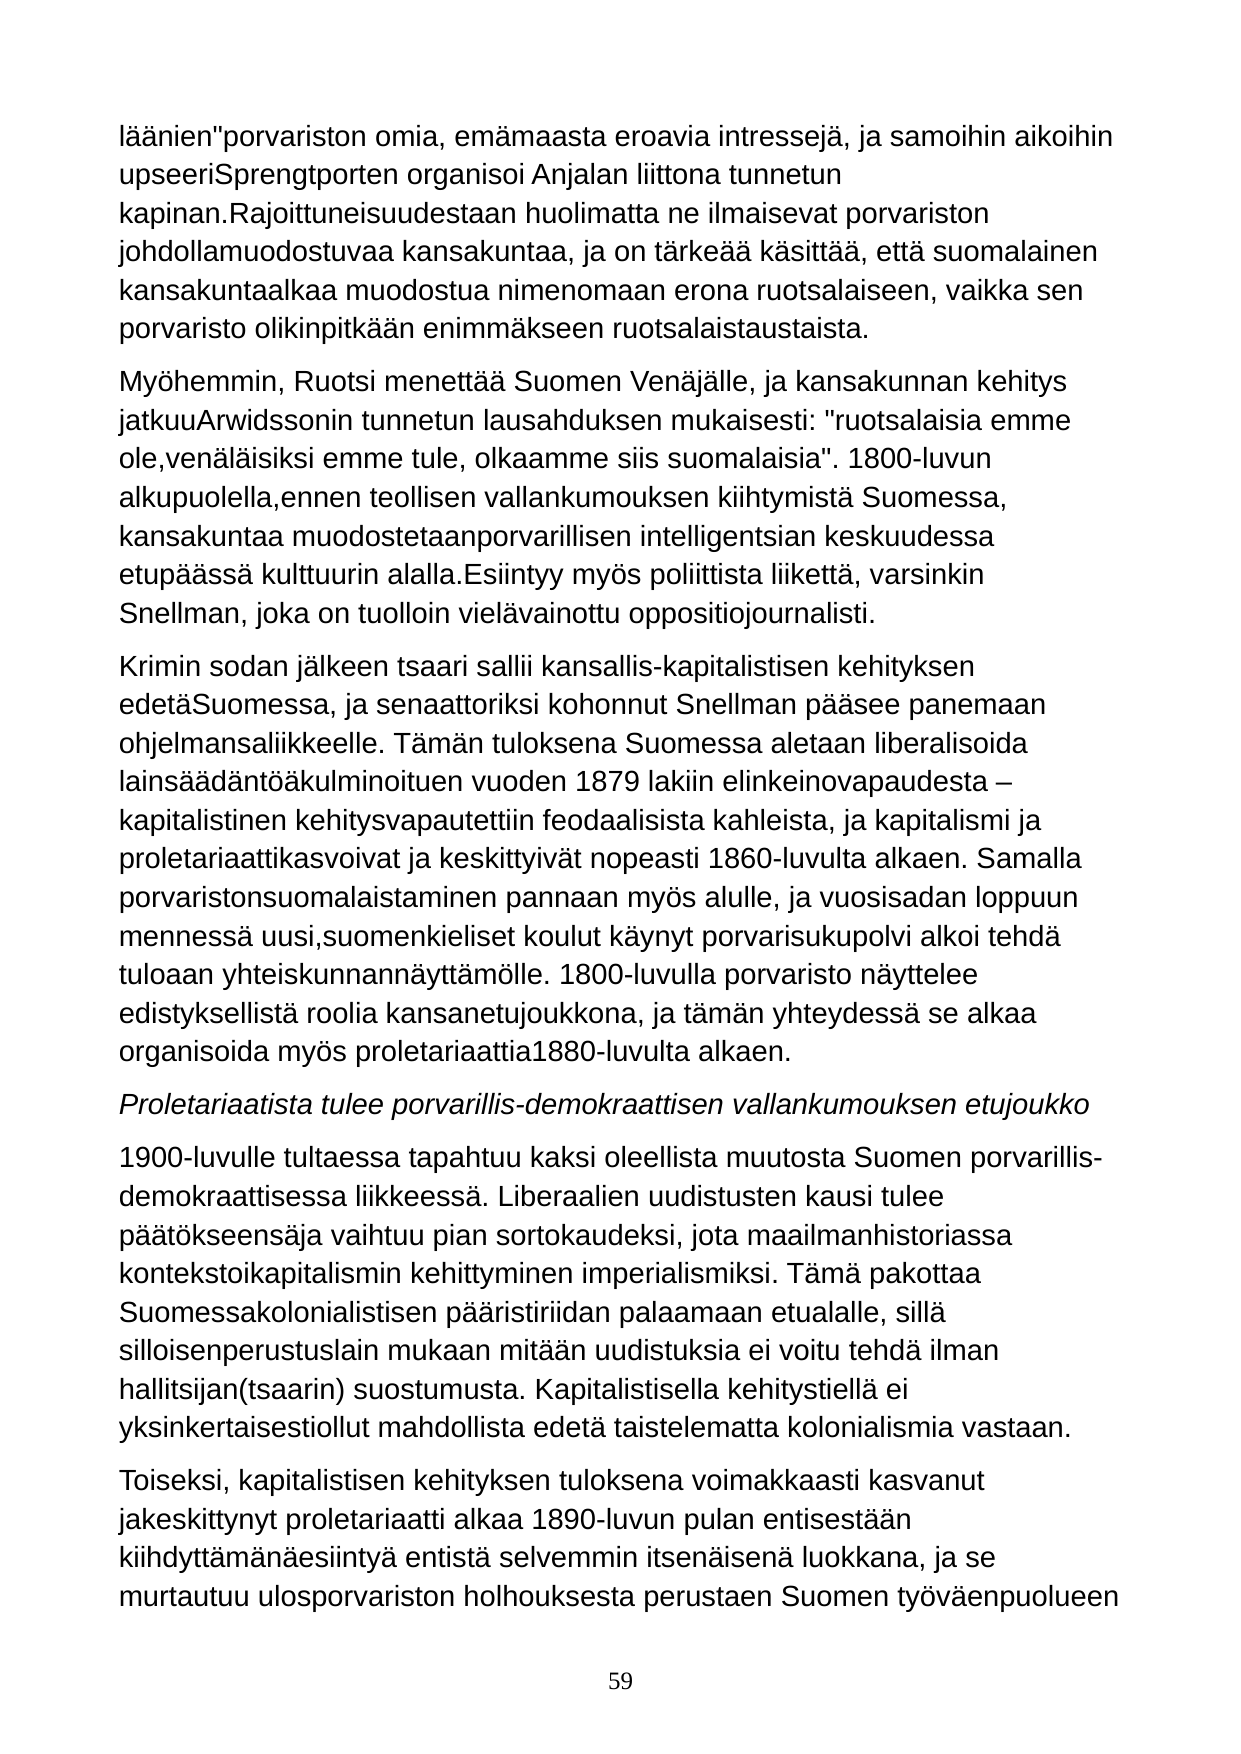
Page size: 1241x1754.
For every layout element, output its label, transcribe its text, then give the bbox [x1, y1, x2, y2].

text Toiseksi, kapitalistisen kehityksen tuloksena voimakkaasti kasvanut jakeskittynyt proletariaatti alkaa 1890-luvun pulan entisestään kiihdyttämänäesiintyä entistä selvemmin itsenäisenä luokkana, ja se murtautuu ulosporvariston holhouksesta perustaen Suomen työväenpuolueen [118, 1463, 1122, 1612]
text Krimin sodan jälkeen tsaari sallii kansallis-kapitalistisen kehityksen edetäSuomessa, ja senaattoriksi kohonnut Snellman pääsee panemaan ohjelmansaliikkeelle. Tämän tuloksena Suomessa aletaan liberalisoida lainsäädäntöäkulminoituen vuoden 1879 lakiin elinkeinovapaudesta – kapitalistinen kehitysvapautettiin feodaalisista kahleista, ja kapitalismi ja proletariaattikasvoivat ja keskittyivät nopeasti 1860-luvulta alkaen. Samalla porvaristonsuomalaistaminen pannaan myös alulle, ja vuosisadan loppuun mennessä uusi,suomenkieliset koulut käynyt porvarisukupolvi alkoi tehdä tuloaan yhteiskunnannäyttämölle. 1800-luvulla porvaristo näyttelee edistyksellistä roolia kansanetujoukkona, ja tämän yhteydessä se alkaa organisoida myös proletariaattia1880-luvulta alkaen. [118, 649, 1122, 1068]
text Proletariaatista tulee porvarillis-demokraattisen vallankumouksen etujoukko [118, 1087, 1122, 1121]
text läänien"porvariston omia, emämaasta eroavia intressejä, ja samoihin aikoihin upseeriSprengtporten organisoi Anjalan liittona tunnetun kapinan.Rajoittuneisuudestaan huolimatta ne ilmaisevat porvariston johdollamuodostuvaa kansakuntaa, ja on tärkeää käsittää, että suomalainen kansakuntaalkaa muodostua nimenomaan erona ruotsalaiseen, vaikka sen porvaristo olikinpitkään enimmäkseen ruotsalaistaustaista. [118, 118, 1122, 345]
text 1900-luvulle tultaessa tapahtuu kaksi oleellista muutosta Suomen porvarillis-demokraattisessa liikkeessä. Liberaalien uudistusten kausi tulee päätökseensäja vaihtuu pian sortokaudeksi, jota maailmanhistoriassa kontekstoikapitalismin kehittyminen imperialismiksi. Tämä pakottaa Suomessakolonialistisen pääristiriidan palaamaan etualalle, sillä silloisenperustuslain mukaan mitään uudistuksia ei voitu tehdä ilman hallitsijan(tsaarin) suostumusta. Kapitalistisella kehitystiellä ei yksinkertaisestiollut mahdollista edetä taistelematta kolonialismia vastaan. [118, 1140, 1122, 1444]
text Myöhemmin, Ruotsi menettää Suomen Venäjälle, ja kansakunnan kehitys jatkuuArwidssonin tunnetun lausahduksen mukaisesti: "ruotsalaisia emme ole,venäläisiksi emme tule, olkaamme siis suomalaisia". 1800-luvun alkupuolella,ennen teollisen vallankumouksen kiihtymistä Suomessa, kansakuntaa muodostetaanporvarillisen intelligentsian keskuudessa etupäässä kulttuurin alalla.Esiintyy myös poliittista liikettä, varsinkin Snellman, joka on tuolloin vielävainottu oppositiojournalisti. [118, 364, 1122, 629]
